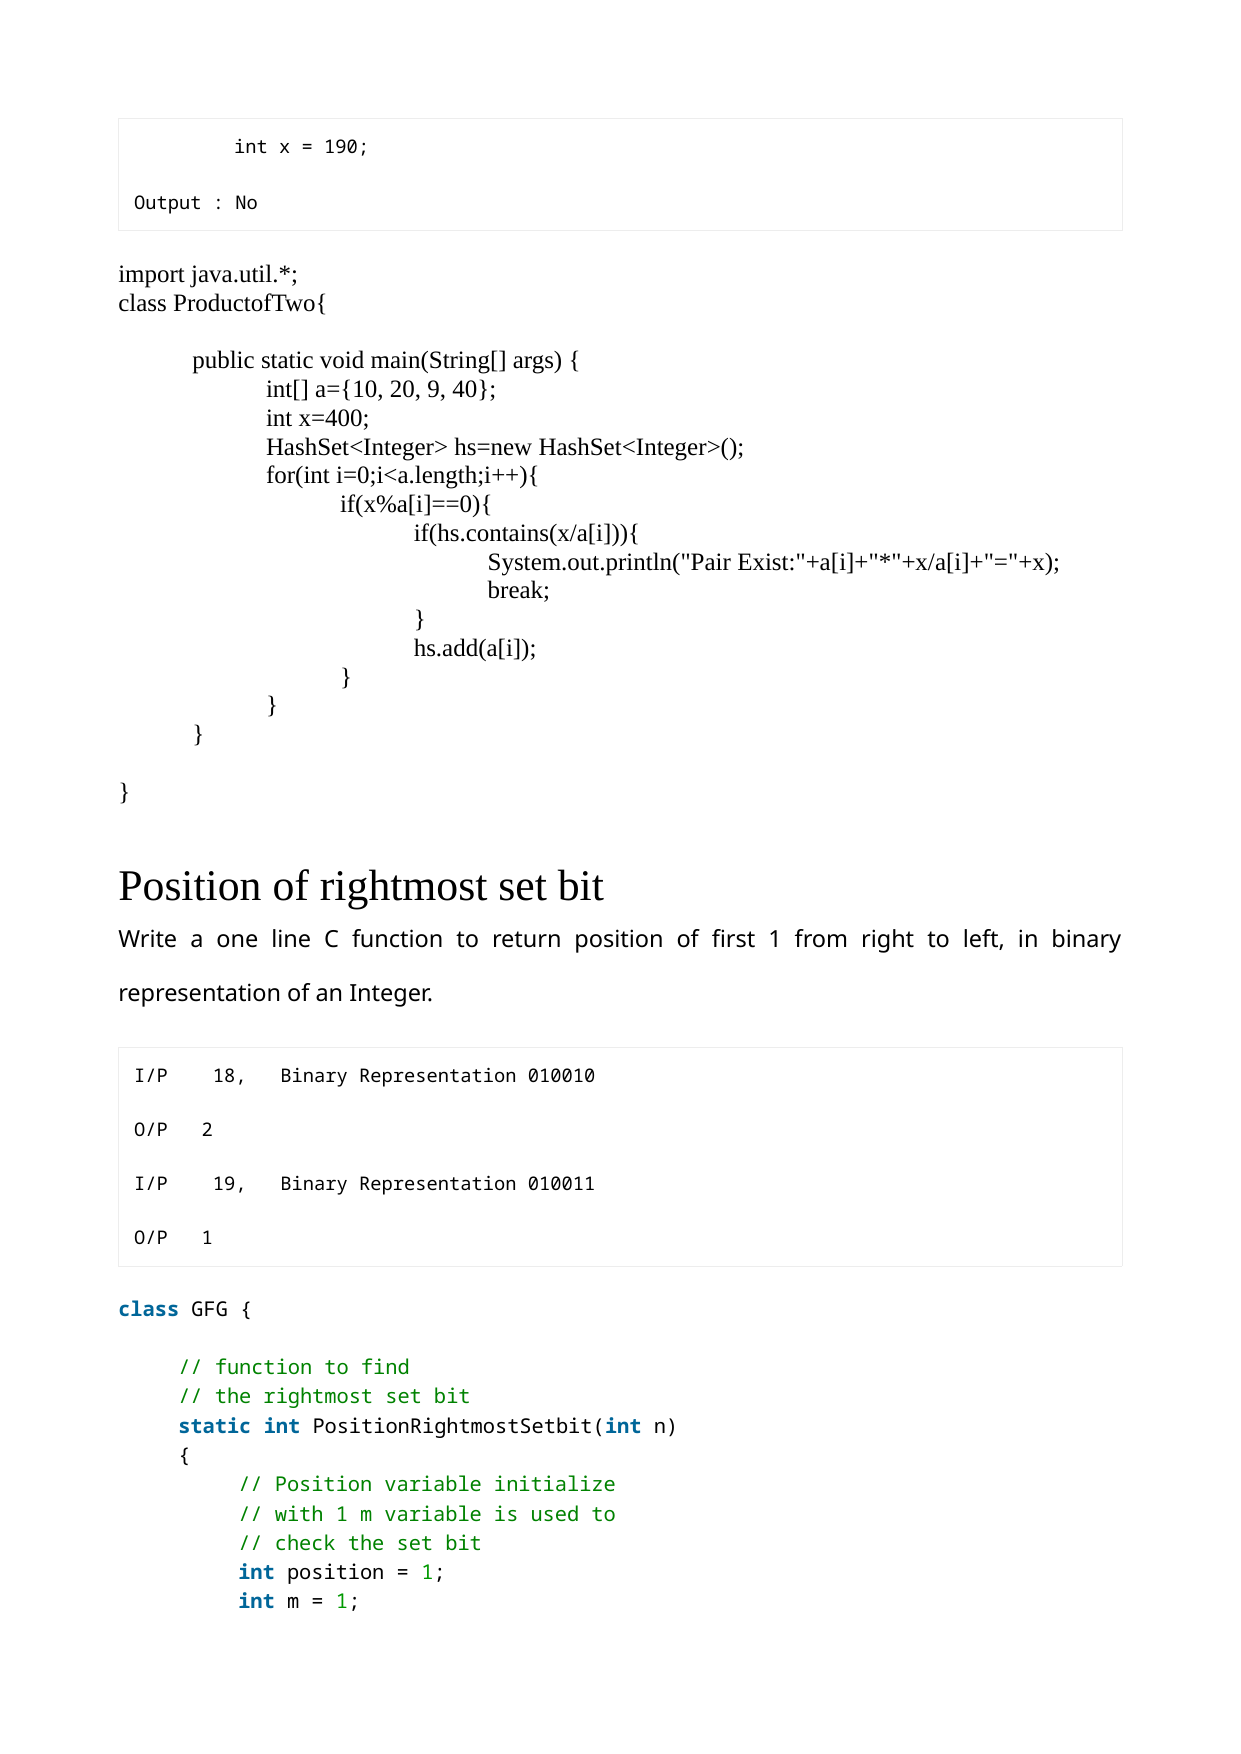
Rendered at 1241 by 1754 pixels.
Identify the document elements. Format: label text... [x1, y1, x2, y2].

text int position = 1; [118, 1558, 1122, 1587]
text // the rightmost set bit [118, 1382, 1122, 1411]
text Output : No [119, 173, 1122, 230]
text static int PositionRightmostSetbit(int n) [118, 1411, 1122, 1441]
text Write a one line C function to return position of first 1 from right to left, in binary representation of an Integer. [118, 922, 1122, 1008]
text O/P 1 [119, 1209, 1122, 1266]
text O/P 2 [119, 1101, 1122, 1142]
text public static void main(String[] args) { [118, 345, 1122, 374]
text I/P 18, Binary Representation 010010 [119, 1048, 1122, 1088]
text } [118, 777, 1122, 805]
text if(hs.contains(x/a[i])){ [118, 518, 1122, 547]
text import java.util.*; [118, 259, 1122, 288]
text // check the set bit [118, 1528, 1122, 1558]
text break; [118, 575, 1122, 604]
text class GFG { [118, 1294, 1122, 1322]
text class ProductofTwo{ [118, 288, 1122, 317]
subtitle Position of rightmost set bit [118, 859, 1122, 909]
text int[] a={10, 20, 9, 40}; [118, 374, 1122, 403]
text { [118, 1441, 1122, 1470]
text if(x%a[i]==0){ [118, 489, 1122, 518]
text } [118, 690, 1122, 719]
text int x = 190; [119, 119, 1122, 160]
text hs.add(a[i]); [118, 633, 1122, 662]
text } [118, 719, 1122, 748]
text // with 1 m variable is used to [118, 1499, 1122, 1528]
text I/P 19, Binary Representation 010011 [119, 1155, 1122, 1196]
text } [118, 662, 1122, 690]
text } [118, 604, 1122, 633]
text System.out.println("Pair Exist:"+a[i]+"*"+x/a[i]+"="+x); [118, 547, 1122, 575]
text // Position variable initialize [118, 1470, 1122, 1499]
text for(int i=0;i<a.length;i++){ [118, 460, 1122, 489]
text int m = 1; [118, 1587, 1122, 1616]
text HashSet<Integer> hs=new HashSet<Integer>(); [118, 432, 1122, 460]
text // function to find [118, 1353, 1122, 1382]
text int x=400; [118, 403, 1122, 432]
